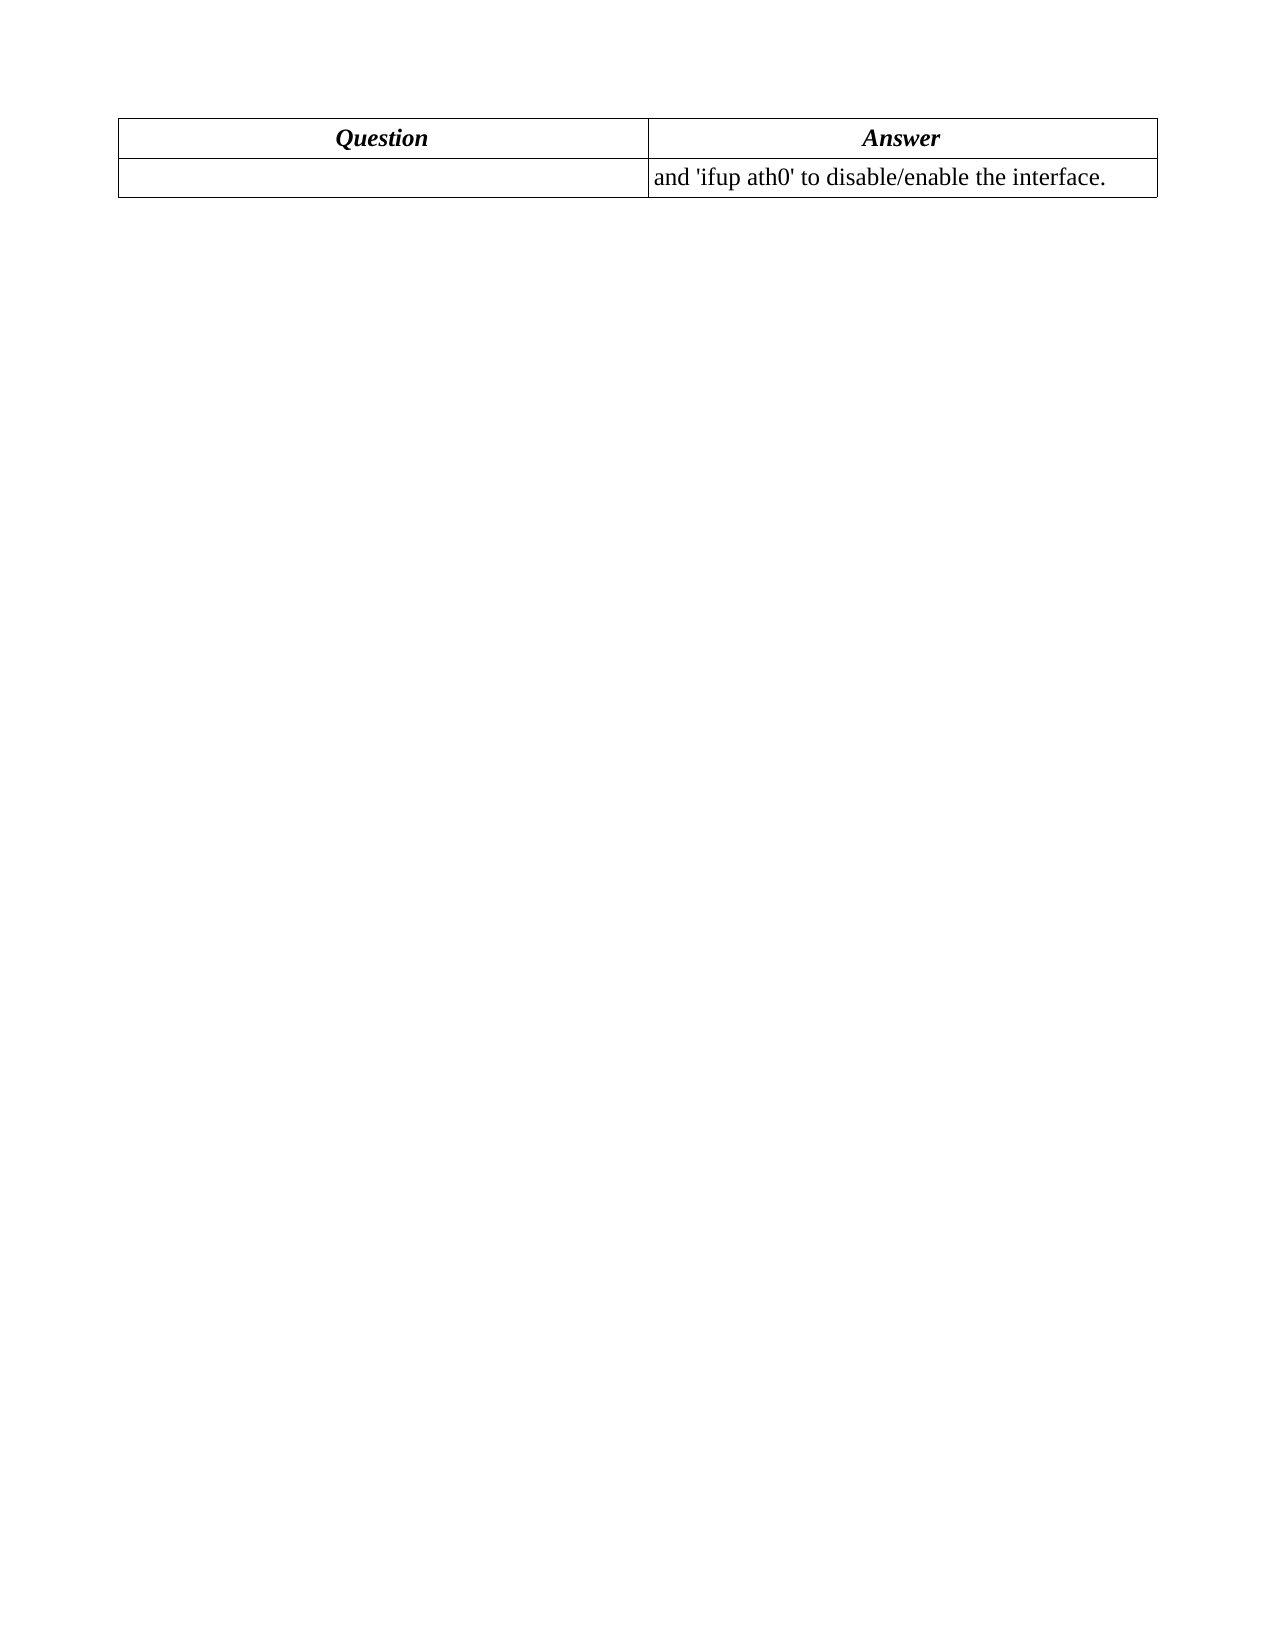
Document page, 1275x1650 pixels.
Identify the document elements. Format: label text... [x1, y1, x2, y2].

table_cell [119, 159, 648, 197]
table_header Question [119, 119, 648, 157]
table_header Answer [649, 119, 1157, 157]
table_cell and 'ifup ath0' to disable/enable the interface. [649, 159, 1157, 197]
